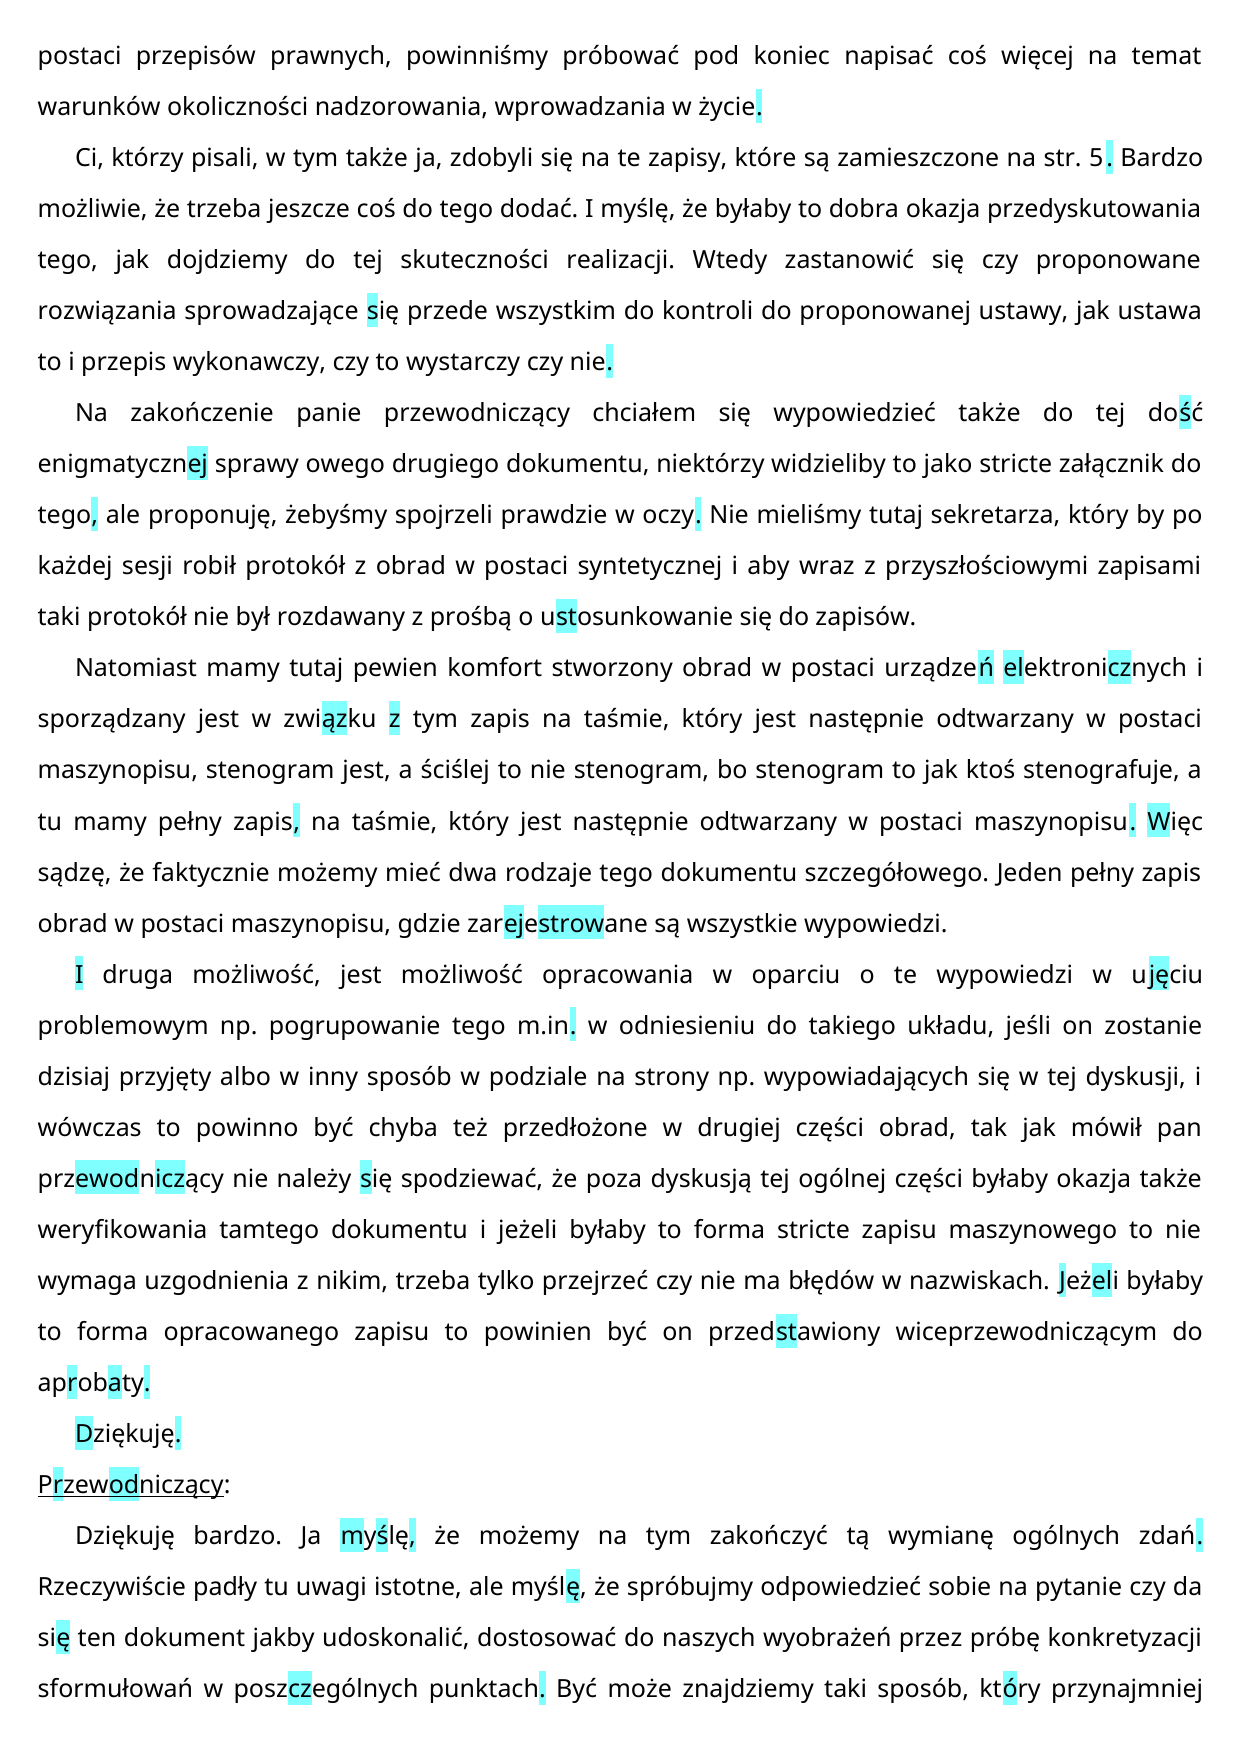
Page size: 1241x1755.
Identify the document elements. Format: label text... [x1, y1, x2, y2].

text Dziękuję bardzo. Ja myślę, że możemy na tym zakończyć tą wymianę ogólnych zdań. Rzeczywiście padły tu uwagi istotne, ale myślę, że spróbujmy odpowiedzieć sobie na pytanie czy da się ten dokument jakby udoskonalić, dostosować do naszych wyobrażeń przez próbę konkretyzacji sformułowań w poszczególnych punktach. Być może znajdziemy taki sposób, który przynajmniej [37, 1518, 1203, 1705]
text Natomiast mamy tutaj pewien komfort stworzony obrad w postaci urządzeń elektronicznych i sporządzany jest w związku z tym zapis na taśmie, który jest następnie odtwarzany w postaci maszynopisu, stenogram jest, a ściślej to nie stenogram, bo stenogram to jak ktoś stenografuje, a tu mamy pełny zapis, na taśmie, który jest następnie odtwarzany w postaci maszynopisu. Więc sądzę, że faktycznie możemy mieć dwa rodzaje tego dokumentu szczegółowego. Jeden pełny zapis obrad w postaci maszynopisu, gdzie zarejestrowane są wszystkie wypowiedzi. [37, 650, 1203, 939]
text Na zakończenie panie przewodniczący chciałem się wypowiedzieć także do tej dość enigmatycznej sprawy owego drugiego dokumentu, niektórzy widzieliby to jako stricte załącznik do tego, ale proponuję, żebyśmy spojrzeli prawdzie w oczy. Nie mieliśmy tutaj sekretarza, który by po każdej sesji robił protokół z obrad w postaci syntetycznej i aby wraz z przyszłościowymi zapisami taki protokół nie był rozdawany z prośbą o ustosunkowanie się do zapisów. [37, 395, 1203, 633]
text Przewodniczący: [37, 1467, 1203, 1501]
text Ci, którzy pisali, w tym także ja, zdobyli się na te zapisy, które są zamieszczone na str. 5. Bardzo możliwie, że trzeba jeszcze coś do tego dodać. I myślę, że byłaby to dobra okazja przedyskutowania tego, jak dojdziemy do tej skuteczności realizacji. Wtedy zastanowić się czy proponowane rozwiązania sprowadzające się przede wszystkim do kontroli do proponowanej ustawy, jak ustawa to i przepis wykonawczy, czy to wystarczy czy nie. [37, 139, 1203, 378]
text postaci przepisów prawnych, powinniśmy próbować pod koniec napisać coś więcej na temat warunków okoliczności nadzorowania, wprowadzania w życie. [37, 37, 1203, 123]
text I druga możliwość, jest możliwość opracowania w oparciu o te wypowiedzi w ujęciu problemowym np. pogrupowanie tego m.in. w odniesieniu do takiego układu, jeśli on zostanie dzisiaj przyjęty albo w inny sposób w podziale na strony np. wypowiadających się w tej dyskusji, i wówczas to powinno być chyba też przedłożone w drugiej części obrad, tak jak mówił pan przewodniczący nie należy się spodziewać, że poza dyskusją tej ogólnej części byłaby okazja także weryfikowania tamtego dokumentu i jeżeli byłaby to forma stricte zapisu maszynowego to nie wymaga uzgodnienia z nikim, trzeba tylko przejrzeć czy nie ma błędów w nazwiskach. Jeżeli byłaby to forma opracowanego zapisu to powinien być on przedstawiony wiceprzewodniczącym do aprobaty. [37, 956, 1203, 1399]
text Dziękuję. [37, 1416, 1203, 1450]
